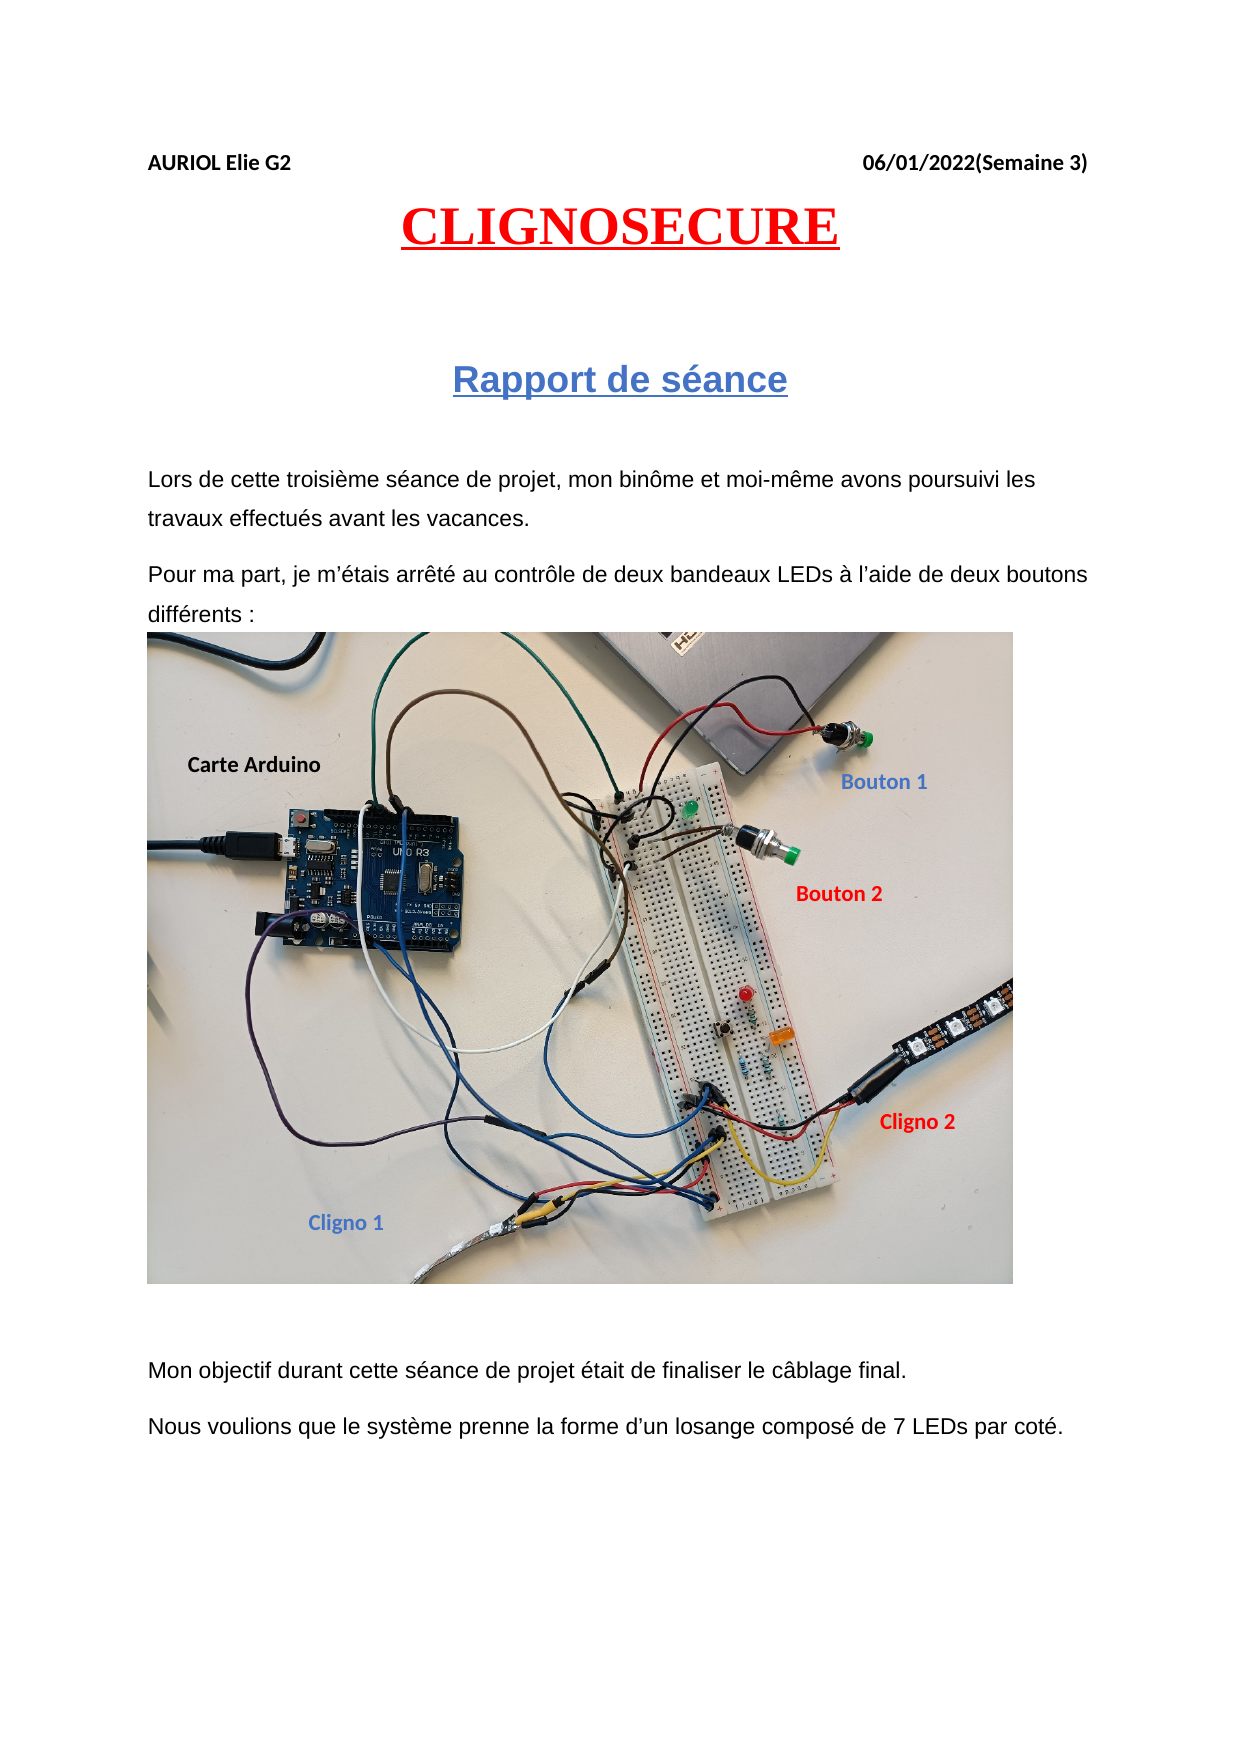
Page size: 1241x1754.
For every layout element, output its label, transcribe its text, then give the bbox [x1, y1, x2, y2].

text Lors de cette troisième séance de projet, mon binôme et moi-même avons poursuivi les travaux effectués avant les vacances. [148, 466, 1093, 531]
text Rapport de séance [148, 358, 1093, 401]
text Nous voulions que le système prenne la forme d’un losange composé de 7 LEDs par coté. [148, 1413, 1093, 1439]
text Mon objectif durant cette séance de projet était de finaliser le câblage final. [148, 1357, 1093, 1383]
text Pour ma part, je m’étais arrêté au contrôle de deux bandeaux LEDs à l’aide de deux boutons différents : [148, 561, 1093, 627]
text CLIGNOSECURE [148, 194, 1093, 256]
text AURIOL Elie G2 06/01/2022(Semaine 3) [148, 148, 1093, 176]
